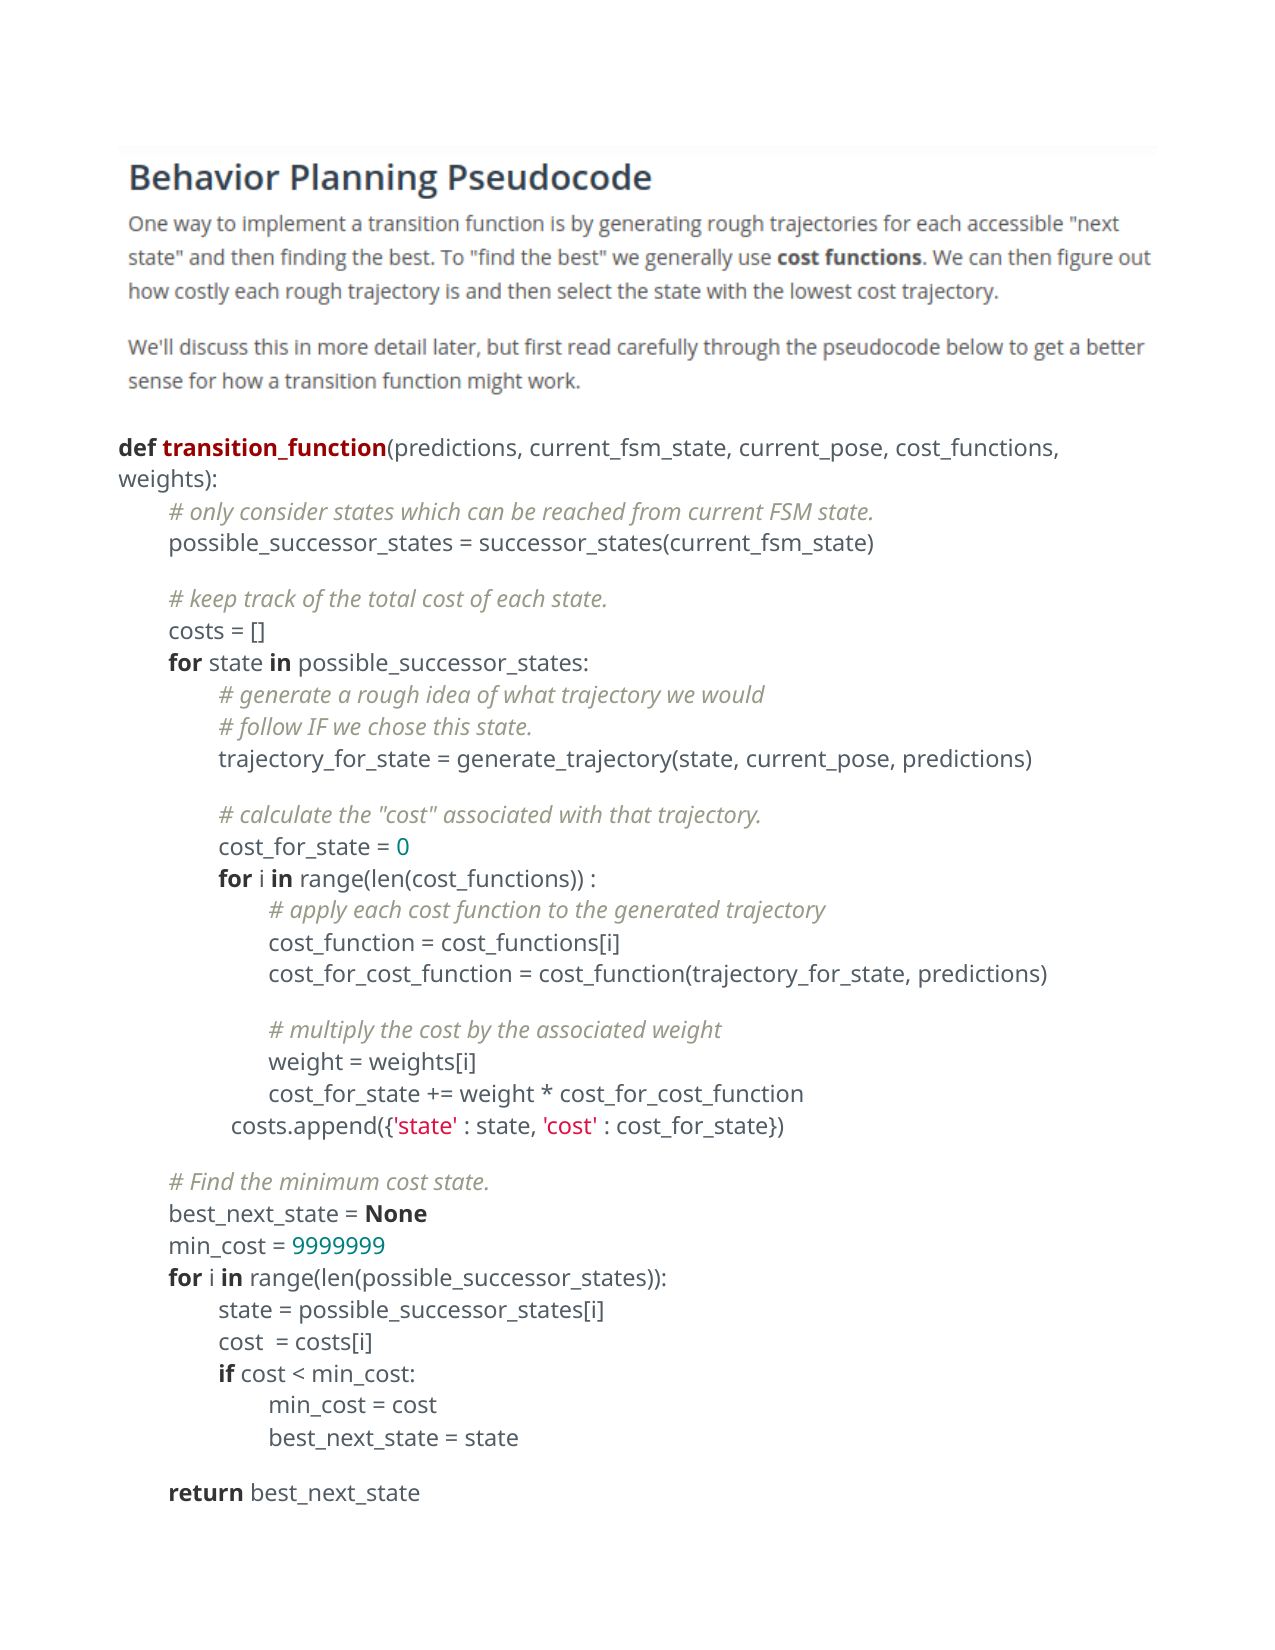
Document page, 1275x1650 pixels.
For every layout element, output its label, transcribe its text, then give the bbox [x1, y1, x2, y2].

text return best_next_state [118, 1476, 1157, 1508]
picture [118, 146, 1157, 402]
text weight = weights[i] [118, 1045, 1157, 1077]
text # apply each cost function to the generated trajectory [118, 894, 1157, 926]
text cost_for_state += weight * cost_for_cost_function [118, 1077, 1157, 1109]
text # only consider states which can be reached from current FSM state. [118, 495, 1157, 527]
text cost = costs[i] [118, 1325, 1157, 1357]
text for i in range(len(possible_successor_states)): [118, 1261, 1157, 1293]
text best_next_state = state [118, 1421, 1157, 1453]
text # keep track of the total cost of each state. [118, 582, 1157, 614]
text state = possible_successor_states[i] [118, 1293, 1157, 1325]
text min_cost = 9999999 [118, 1229, 1157, 1261]
text cost_for_cost_function = cost_function(trajectory_for_state, predictions) [118, 958, 1157, 990]
text best_next_state = None [118, 1197, 1157, 1229]
text # Find the minimum cost state. [118, 1165, 1157, 1197]
text possible_successor_states = successor_states(current_fsm_state) [118, 527, 1157, 559]
text cost_function = cost_functions[i] [118, 926, 1157, 958]
text def transition_function(predictions, current_fsm_state, current_pose, cost_functions, weights): [118, 431, 1157, 495]
text # calculate the "cost" associated with that trajectory. [118, 798, 1157, 830]
text costs = [] [118, 614, 1157, 646]
text # generate a rough idea of what trajectory we would [118, 678, 1157, 710]
text for state in possible_successor_states: [118, 646, 1157, 678]
text costs.append({'state' : state, 'cost' : cost_for_state}) [118, 1109, 1157, 1141]
text trajectory_for_state = generate_trajectory(state, current_pose, predictions) [118, 742, 1157, 774]
text cost_for_state = 0 [118, 830, 1157, 862]
text for i in range(len(cost_functions)) : [118, 862, 1157, 894]
text # follow IF we chose this state. [118, 710, 1157, 742]
text # multiply the cost by the associated weight [118, 1013, 1157, 1045]
text if cost < min_cost: [118, 1357, 1157, 1389]
text min_cost = cost [118, 1389, 1157, 1421]
